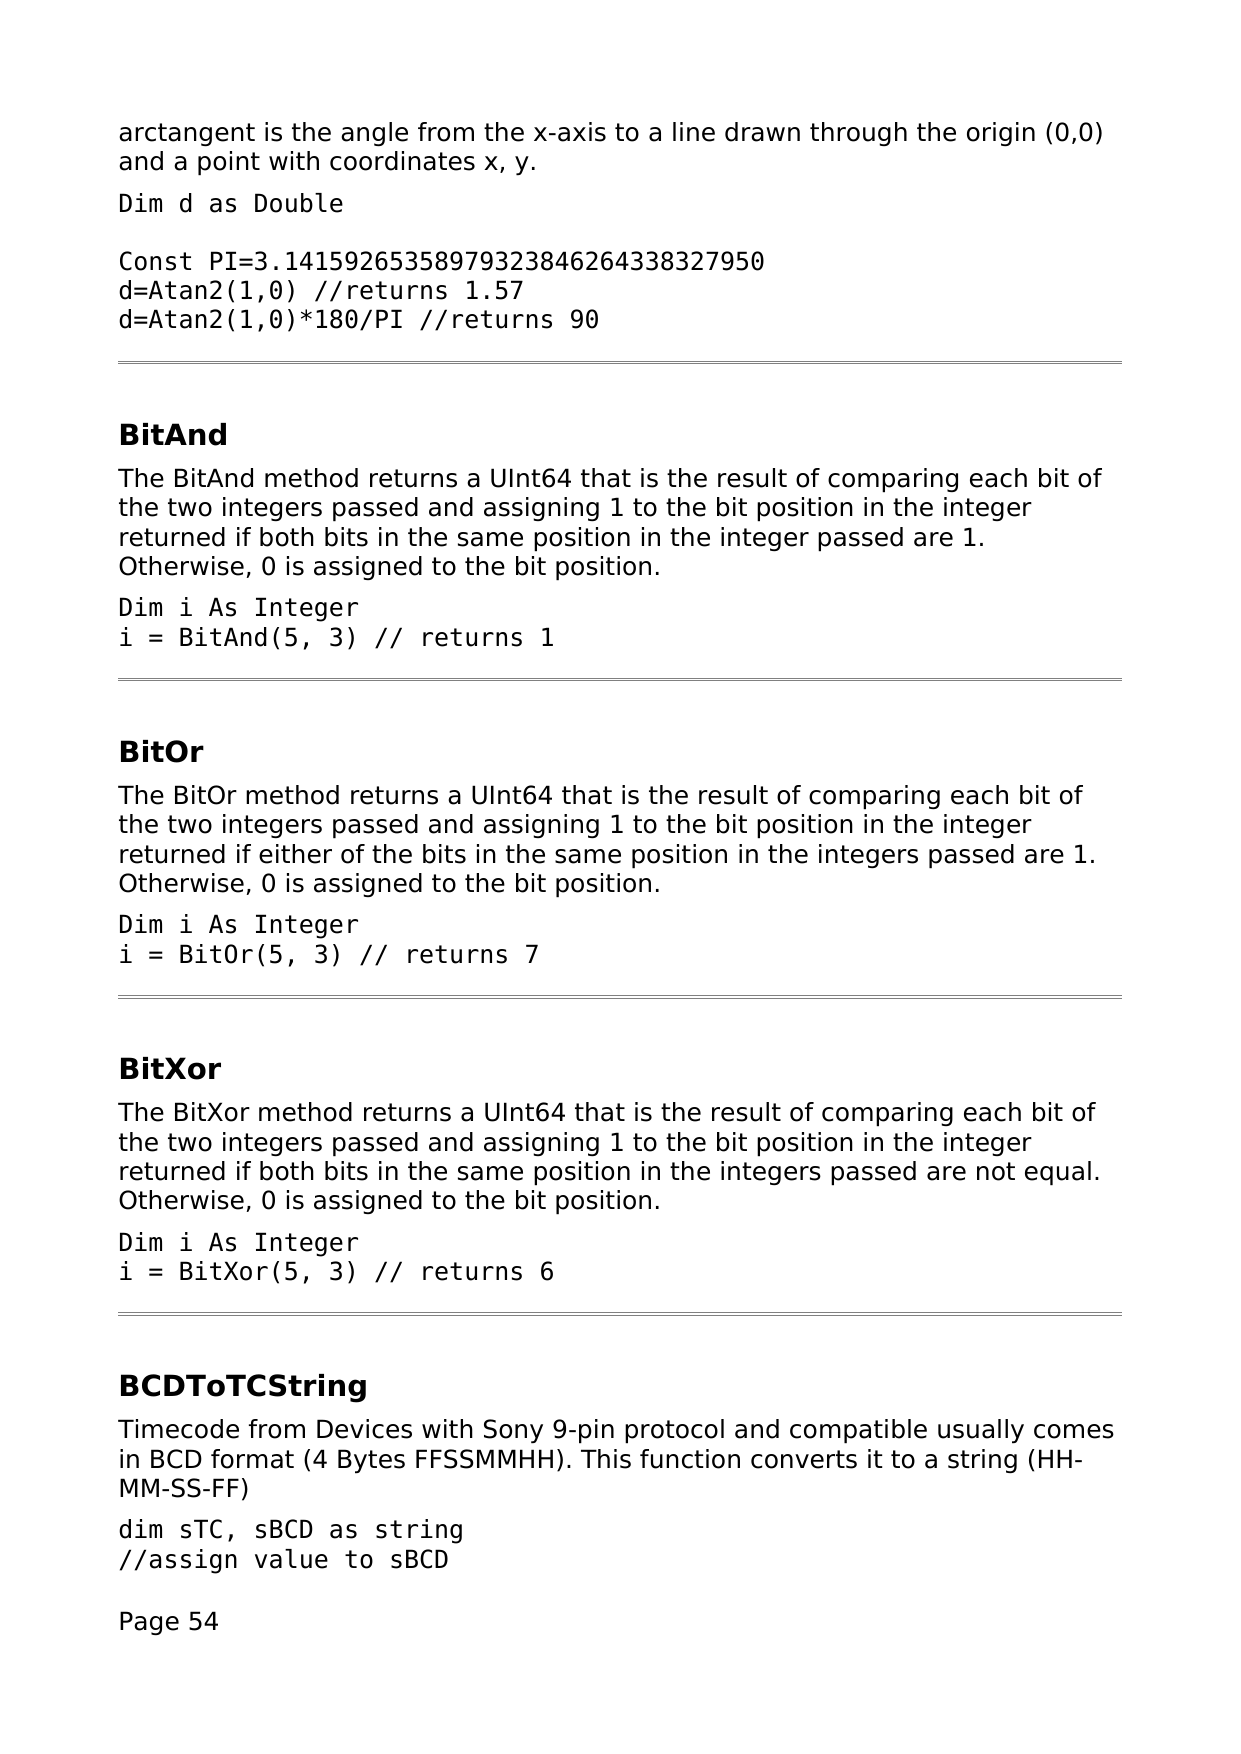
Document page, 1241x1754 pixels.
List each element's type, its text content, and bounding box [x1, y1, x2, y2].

subtitle BitOr [118, 735, 1122, 769]
text Timecode from Devices with Sony 9-pin protocol and compatible usually comes in BCD format (4 Bytes FFSSMMHH). This function converts it to a string (HH-MM-SS-FF) [118, 1416, 1122, 1503]
text arctangent is the angle from the x-axis to a line drawn through the origin (0,0) and a point with coordinates x, y. [118, 118, 1122, 176]
text The BitAnd method returns a UInt64 that is the result of comparing each bit of the two integers passed and assigning 1 to the bit position in the integer returned if both bits in the same position in the integer passed are 1. Otherwise, 0 is assigned to the bit position. [118, 464, 1122, 581]
text Dim i As Integer i = BitXor(5, 3) // returns 6 [118, 1228, 1122, 1286]
subtitle BitXor [118, 1052, 1122, 1086]
subtitle BitAnd [118, 418, 1122, 452]
subtitle BCDToTCString [118, 1369, 1122, 1403]
text dim sTC, sBCD as string //assign value to sBCD [118, 1516, 1122, 1574]
text The BitOr method returns a UInt64 that is the result of comparing each bit of the two integers passed and assigning 1 to the bit position in the integer returned if either of the bits in the same position in the integers passed are 1. Otherwise, 0 is assigned to the bit position. [118, 781, 1122, 898]
text Dim i As Integer i = BitAnd(5, 3) // returns 1 [118, 593, 1122, 652]
text The BitXor method returns a UInt64 that is the result of comparing each bit of the two integers passed and assigning 1 to the bit position in the integer returned if both bits in the same position in the integers passed are not equal. Otherwise, 0 is assigned to the bit position. [118, 1098, 1122, 1215]
text Dim d as Double Const PI=3.14159265358979323846264338327950 d=Atan2(1,0) //returns 1.57 d=Atan2(1,0)*180/PI //returns 90 [118, 189, 1122, 335]
text Dim i As Integer i = BitOr(5, 3) // returns 7 [118, 911, 1122, 969]
